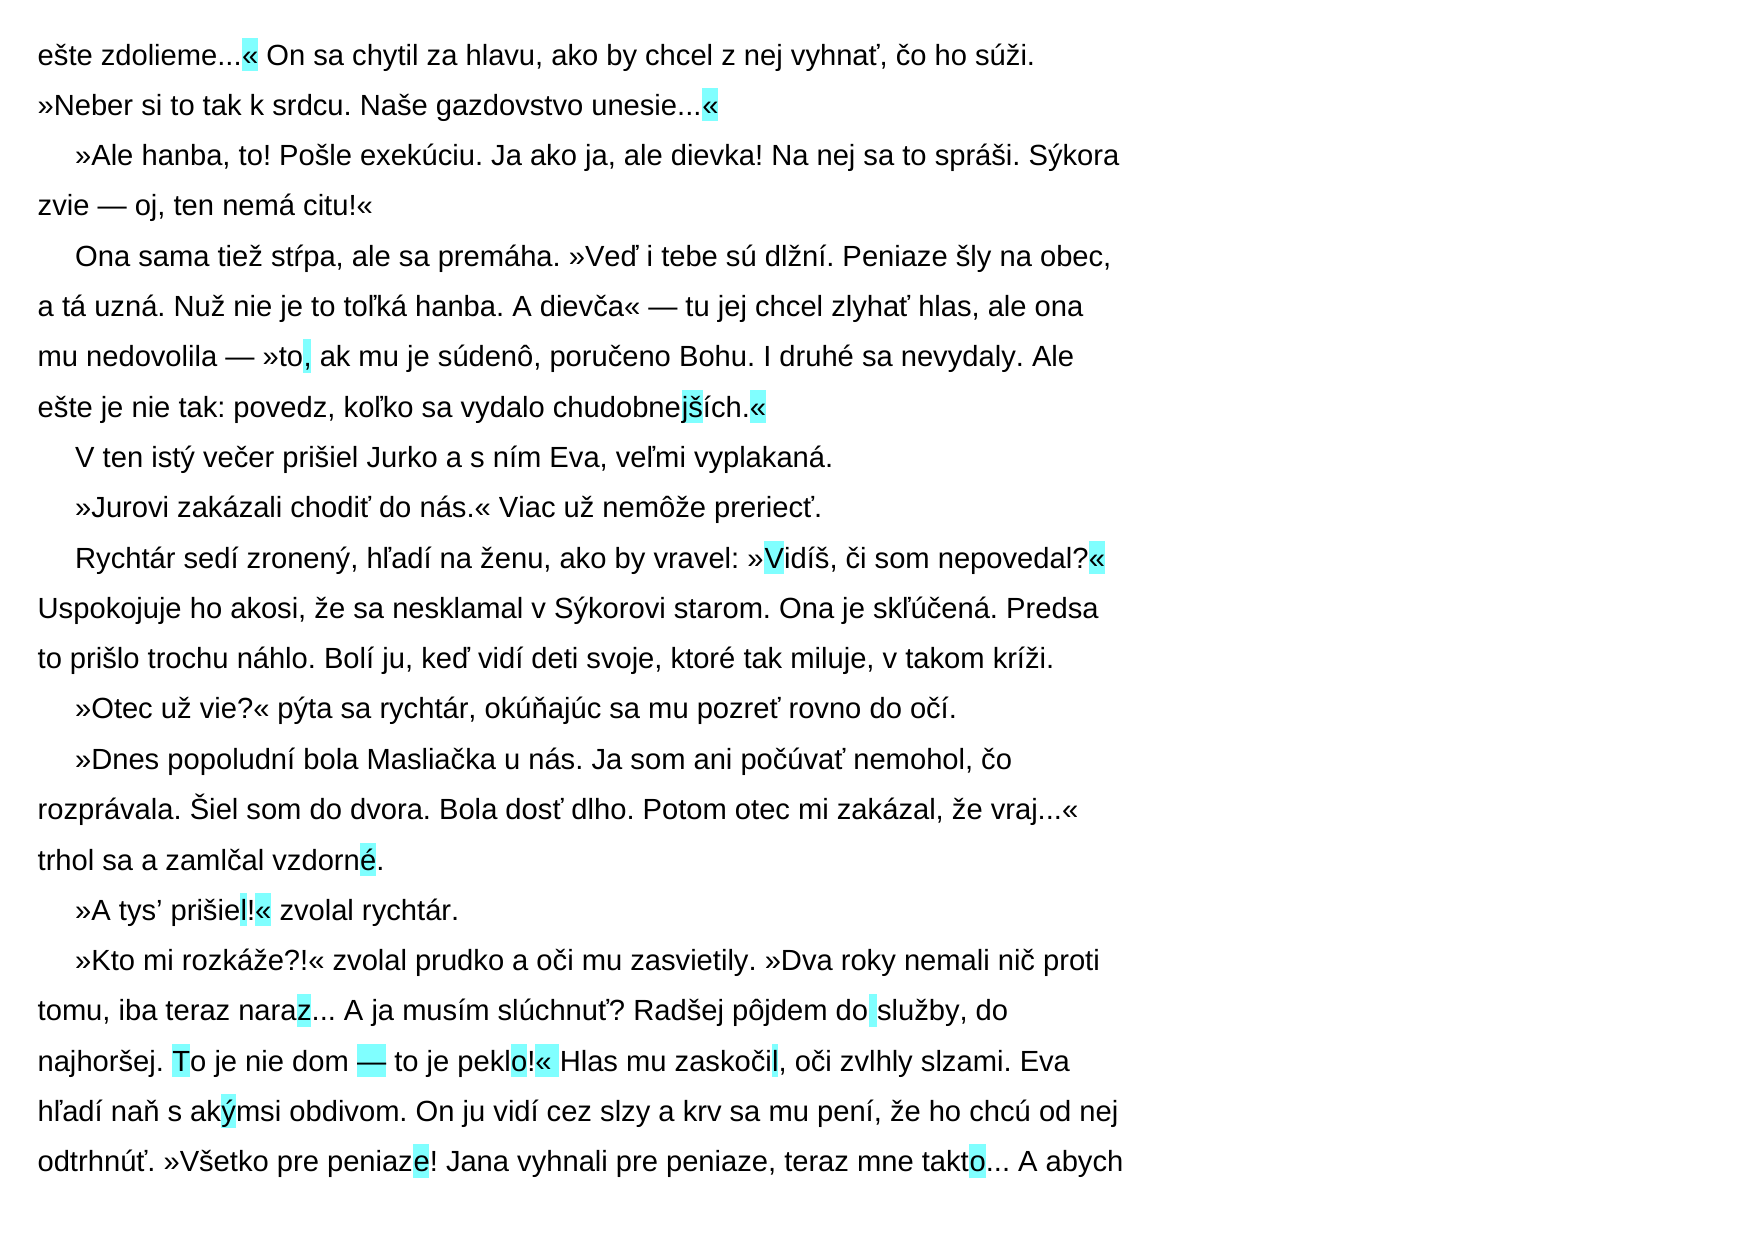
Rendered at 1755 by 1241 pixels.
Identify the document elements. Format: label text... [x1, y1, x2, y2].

text ešte zdolieme...« On sa chytil za hlavu, ako by chcel z nej vyhnať, čo ho súži. »Neber si to tak k srdcu. Naše gazdovstvo unesie...« [37, 37, 1130, 121]
text »Kto mi rozkáže?!« zvolal prudko a oči mu zasvietily. »Dva roky nemali nič proti tomu, iba teraz naraz... A ja musím slúchnuť? Radšej pôjdem do služby, do najhoršej. To je nie dom — to je peklo!« Hlas mu zaskočil, oči zvlhly slzami. Eva hľadí naň s akýmsi obdivom. On ju vidí cez slzy a krv sa mu pení, že ho chcú od nej odtrhnúť. »Všetko pre peniaze! Jana vyhnali pre peniaze, teraz mne takto... A abych [37, 943, 1130, 1178]
text Ona sama tiež stŕpa, ale sa premáha. »Veď i tebe sú dlžní. Peniaze šly na obec, a tá uzná. Nuž nie je to toľká hanba. A dievča« — tu jej chcel zlyhať hlas, ale ona mu nedovolila — »to, ak mu je súdenô, poručeno Bohu. I druhé sa nevydaly. Ale ešte je nie tak: povedz, koľko sa vydalo chudobnejších.« [37, 239, 1130, 423]
text »A tys’ prišiel!« zvolal rychtár. [37, 893, 1130, 926]
text »Jurovi zakázali chodiť do nás.« Viac už nemôže preriecť. [37, 490, 1130, 524]
text »Ale hanba, to! Pošle exekúciu. Ja ako ja, ale dievka! Na nej sa to spráši. Sýkora zvie — oj, ten nemá citu!« [37, 138, 1130, 222]
text Rychtár sedí zronený, hľadí na ženu, ako by vravel: »Vidíš, či som nepovedal?« Uspokojuje ho akosi, že sa nesklamal v Sýkorovi starom. Ona je skľúčená. Predsa to prišlo trochu náhlo. Bolí ju, keď vidí deti svoje, ktoré tak miluje, v takom kríži. [37, 541, 1130, 675]
text »Otec už vie?« pýta sa rychtár, okúňajúc sa mu pozreť rovno do očí. [37, 692, 1130, 725]
text V ten istý večer prišiel Jurko a s ním Eva, veľmi vyplakaná. [37, 440, 1130, 473]
text »Dnes popoludní bola Masliačka u nás. Ja som ani počúvať nemohol, čo rozprávala. Šiel som do dvora. Bola dosť dlho. Potom otec mi zakázal, že vraj...« trhol sa a zamlčal vzdorné. [37, 742, 1130, 876]
